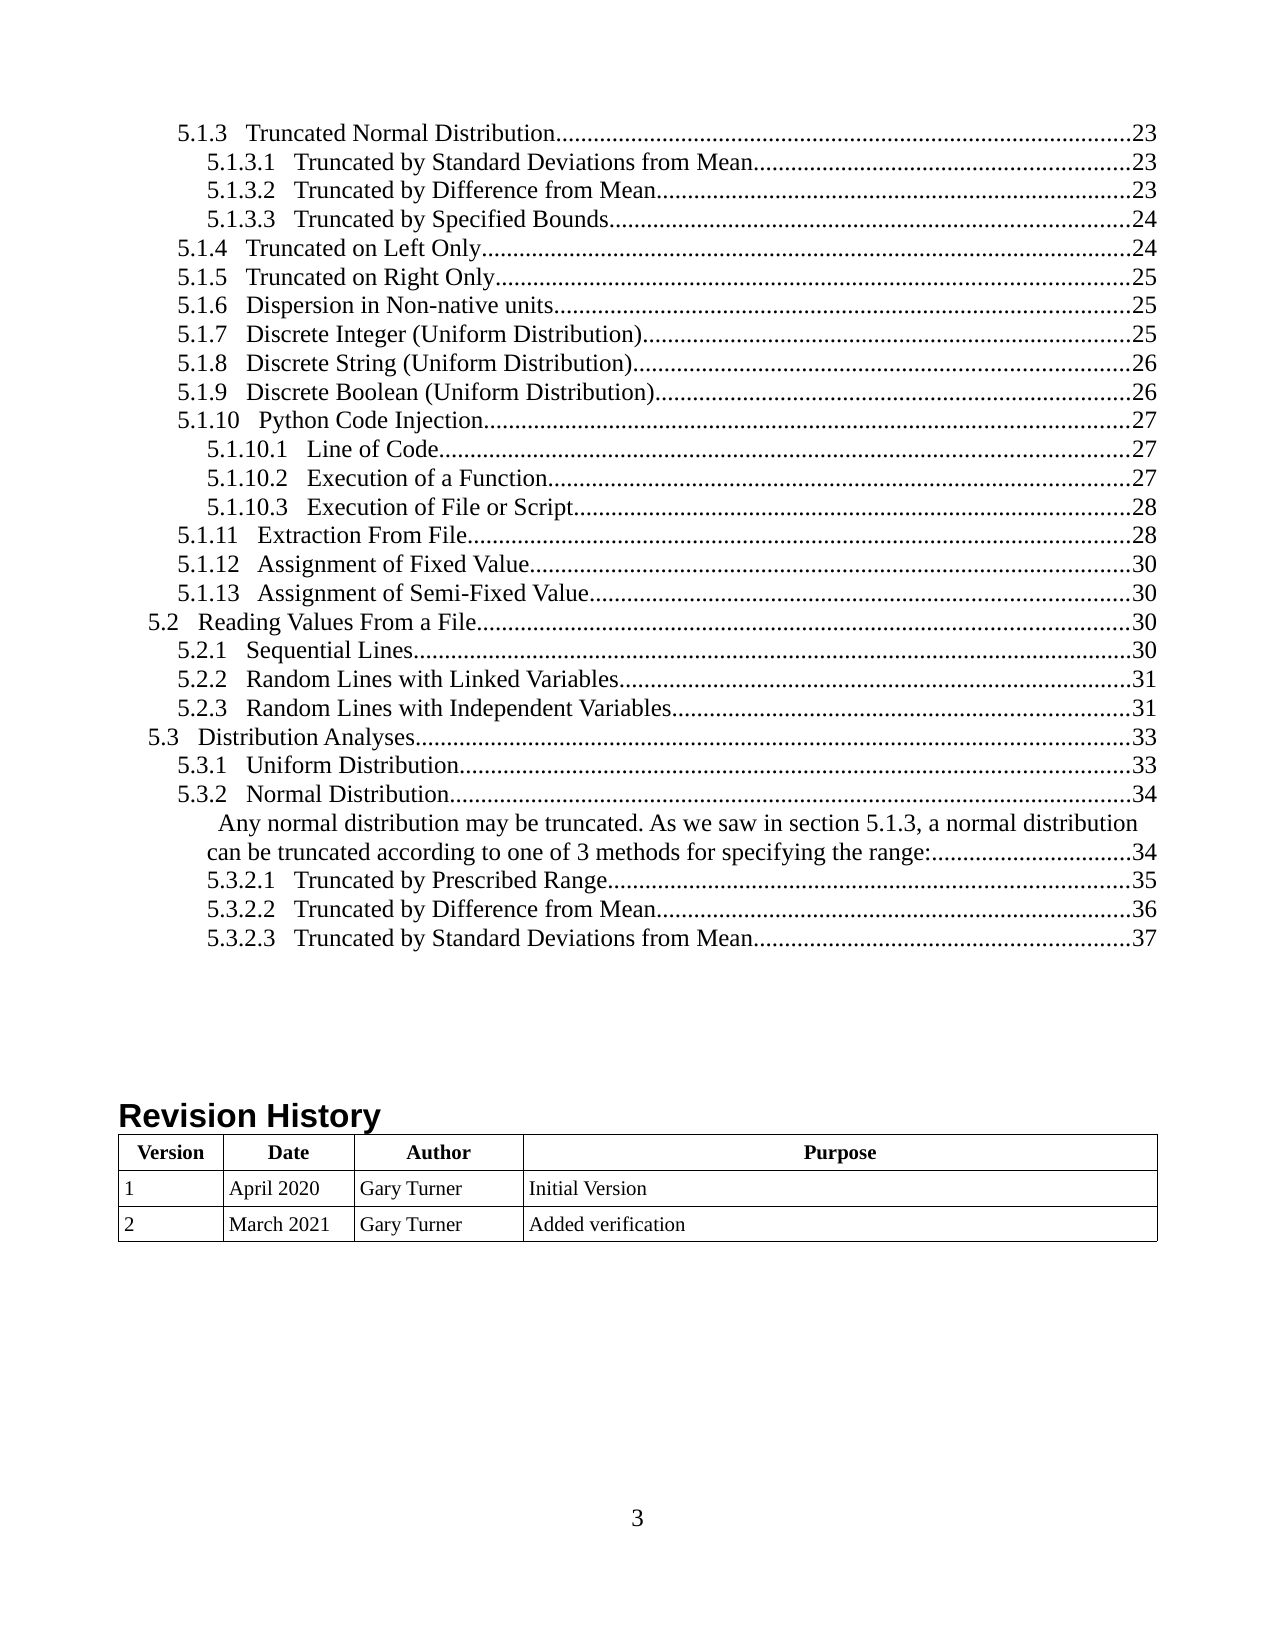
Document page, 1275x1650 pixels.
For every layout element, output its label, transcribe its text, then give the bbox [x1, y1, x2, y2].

text 5.1.7 Discrete Integer (Uniform Distribution) 25 [177, 319, 1157, 348]
table_cell April 2020 [224, 1171, 354, 1206]
text 5.3.2 Normal Distribution 34 [177, 779, 1157, 808]
text 5.1.10 Python Code Injection 27 [177, 406, 1157, 434]
table_cell Initial Version [524, 1171, 1157, 1206]
text Revision History [118, 1096, 1157, 1134]
text 5.1.10.1 Line of Code 27 [207, 434, 1157, 463]
text 5.2 Reading Values From a File 30 [148, 607, 1157, 636]
text 5.2.3 Random Lines with Independent Variables 31 [177, 693, 1157, 722]
text Any normal distribution may be truncated. As we saw in section 5.1.3, a normal distribution can be truncated according to one of 3 methods for specifying the range: 34 [207, 808, 1157, 866]
text 5.2.2 Random Lines with Linked Variables 31 [177, 664, 1157, 693]
text 5.1.6 Dispersion in Non-native units 25 [177, 291, 1157, 319]
table_cell 1 [119, 1171, 223, 1206]
text 5.1.3.3 Truncated by Specified Bounds 24 [207, 204, 1157, 233]
text 5.3.2.1 Truncated by Prescribed Range 35 [207, 866, 1157, 894]
table_header Purpose [524, 1135, 1157, 1170]
table_header Version [119, 1135, 223, 1170]
text 5.1.10.2 Execution of a Function 27 [207, 463, 1157, 492]
table_header Date [224, 1135, 354, 1170]
text 5.1.11 Extraction From File 28 [177, 521, 1157, 549]
table_cell 2 [119, 1207, 223, 1241]
text 5.1.4 Truncated on Left Only 24 [177, 233, 1157, 262]
text 5.1.9 Discrete Boolean (Uniform Distribution) 26 [177, 377, 1157, 406]
text 5.1.3 Truncated Normal Distribution 23 [177, 118, 1157, 147]
table_cell Added verification [524, 1207, 1157, 1241]
text 5.1.10.3 Execution of File or Script 28 [207, 492, 1157, 521]
text 5.3.1 Uniform Distribution 33 [177, 751, 1157, 779]
table_cell March 2021 [224, 1207, 354, 1241]
text 5.1.12 Assignment of Fixed Value 30 [177, 549, 1157, 578]
table_cell Gary Turner [355, 1171, 523, 1206]
text 5.1.3.1 Truncated by Standard Deviations from Mean 23 [207, 147, 1157, 176]
text 5.1.13 Assignment of Semi-Fixed Value 30 [177, 578, 1157, 607]
table_cell Gary Turner [355, 1207, 523, 1241]
text 5.1.8 Discrete String (Uniform Distribution) 26 [177, 348, 1157, 377]
text 5.1.3.2 Truncated by Difference from Mean 23 [207, 176, 1157, 204]
table_header Author [355, 1135, 523, 1170]
text 5.3 Distribution Analyses 33 [148, 722, 1157, 751]
text 5.2.1 Sequential Lines 30 [177, 636, 1157, 664]
text 5.3.2.3 Truncated by Standard Deviations from Mean 37 [207, 923, 1157, 952]
text 5.3.2.2 Truncated by Difference from Mean 36 [207, 894, 1157, 923]
text 5.1.5 Truncated on Right Only 25 [177, 262, 1157, 291]
